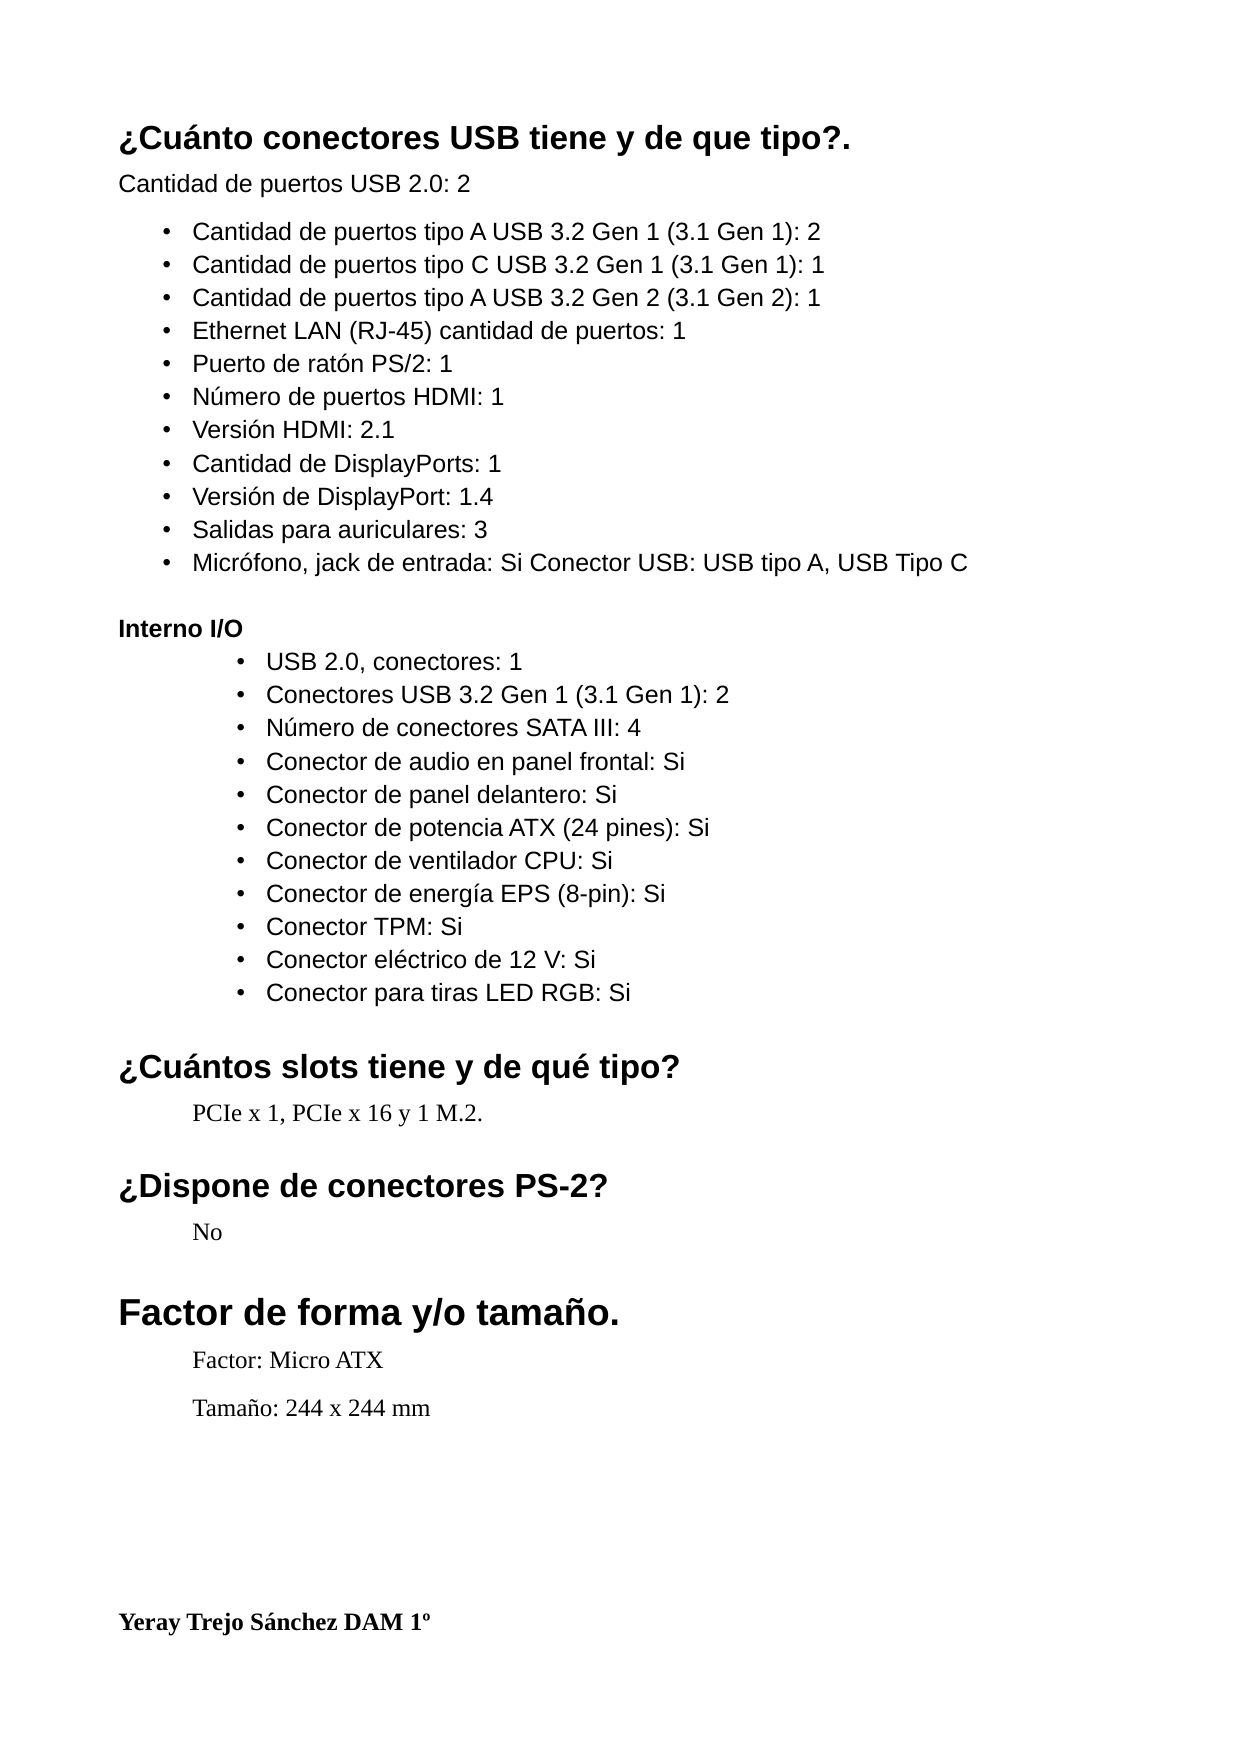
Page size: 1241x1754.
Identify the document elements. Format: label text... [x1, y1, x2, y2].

list Conector para tiras LED RGB: Si [236, 978, 1122, 1007]
list Cantidad de puertos tipo C USB 3.2 Gen 1 (3.1 Gen 1): 1 [162, 250, 1122, 279]
list Salidas para auriculares: 3 [162, 515, 1122, 544]
text Factor: Micro ATX [118, 1345, 1122, 1374]
subtitle ¿Cuánto conectores USB tiene y de que tipo?. [118, 118, 1122, 157]
text Interno I/O [118, 614, 1122, 643]
list Versión HDMI: 2.1 [162, 415, 1122, 444]
list Conector de potencia ATX (24 pines): Si [236, 813, 1122, 842]
text Cantidad de puertos USB 2.0: 2 [118, 169, 1122, 198]
list Cantidad de puertos tipo A USB 3.2 Gen 2 (3.1 Gen 2): 1 [162, 283, 1122, 312]
text No [118, 1217, 1122, 1246]
list USB 2.0, conectores: 1 [236, 647, 1122, 676]
list Cantidad de DisplayPorts: 1 [162, 448, 1122, 477]
list Conectores USB 3.2 Gen 1 (3.1 Gen 1): 2 [236, 680, 1122, 709]
list Conector de audio en panel frontal: Si [236, 746, 1122, 775]
list Puerto de ratón PS/2: 1 [162, 349, 1122, 378]
list Conector eléctrico de 12 V: Si [236, 945, 1122, 974]
list Conector de ventilador CPU: Si [236, 846, 1122, 875]
list Cantidad de puertos tipo A USB 3.2 Gen 1 (3.1 Gen 1): 2 [162, 217, 1122, 246]
text PCIe x 1, PCIe x 16 y 1 M.2. [118, 1098, 1122, 1127]
list Número de puertos HDMI: 1 [162, 382, 1122, 411]
text Tamaño: 244 x 244 mm [118, 1393, 1122, 1422]
list Conector de panel delantero: Si [236, 779, 1122, 808]
list Versión de DisplayPort: 1.4 [162, 482, 1122, 511]
subtitle ¿Dispone de conectores PS-2? [118, 1166, 1122, 1205]
list Ethernet LAN (RJ-45) cantidad de puertos: 1 [162, 316, 1122, 345]
subtitle Factor de forma y/o tamaño. [118, 1290, 1122, 1333]
subtitle ¿Cuántos slots tiene y de qué tipo? [118, 1047, 1122, 1085]
list Número de conectores SATA III: 4 [236, 713, 1122, 742]
list Conector TPM: Si [236, 912, 1122, 941]
list Conector de energía EPS (8-pin): Si [236, 879, 1122, 908]
list Micrófono, jack de entrada: Si Conector USB: USB tipo A, USB Tipo C [162, 548, 1122, 577]
